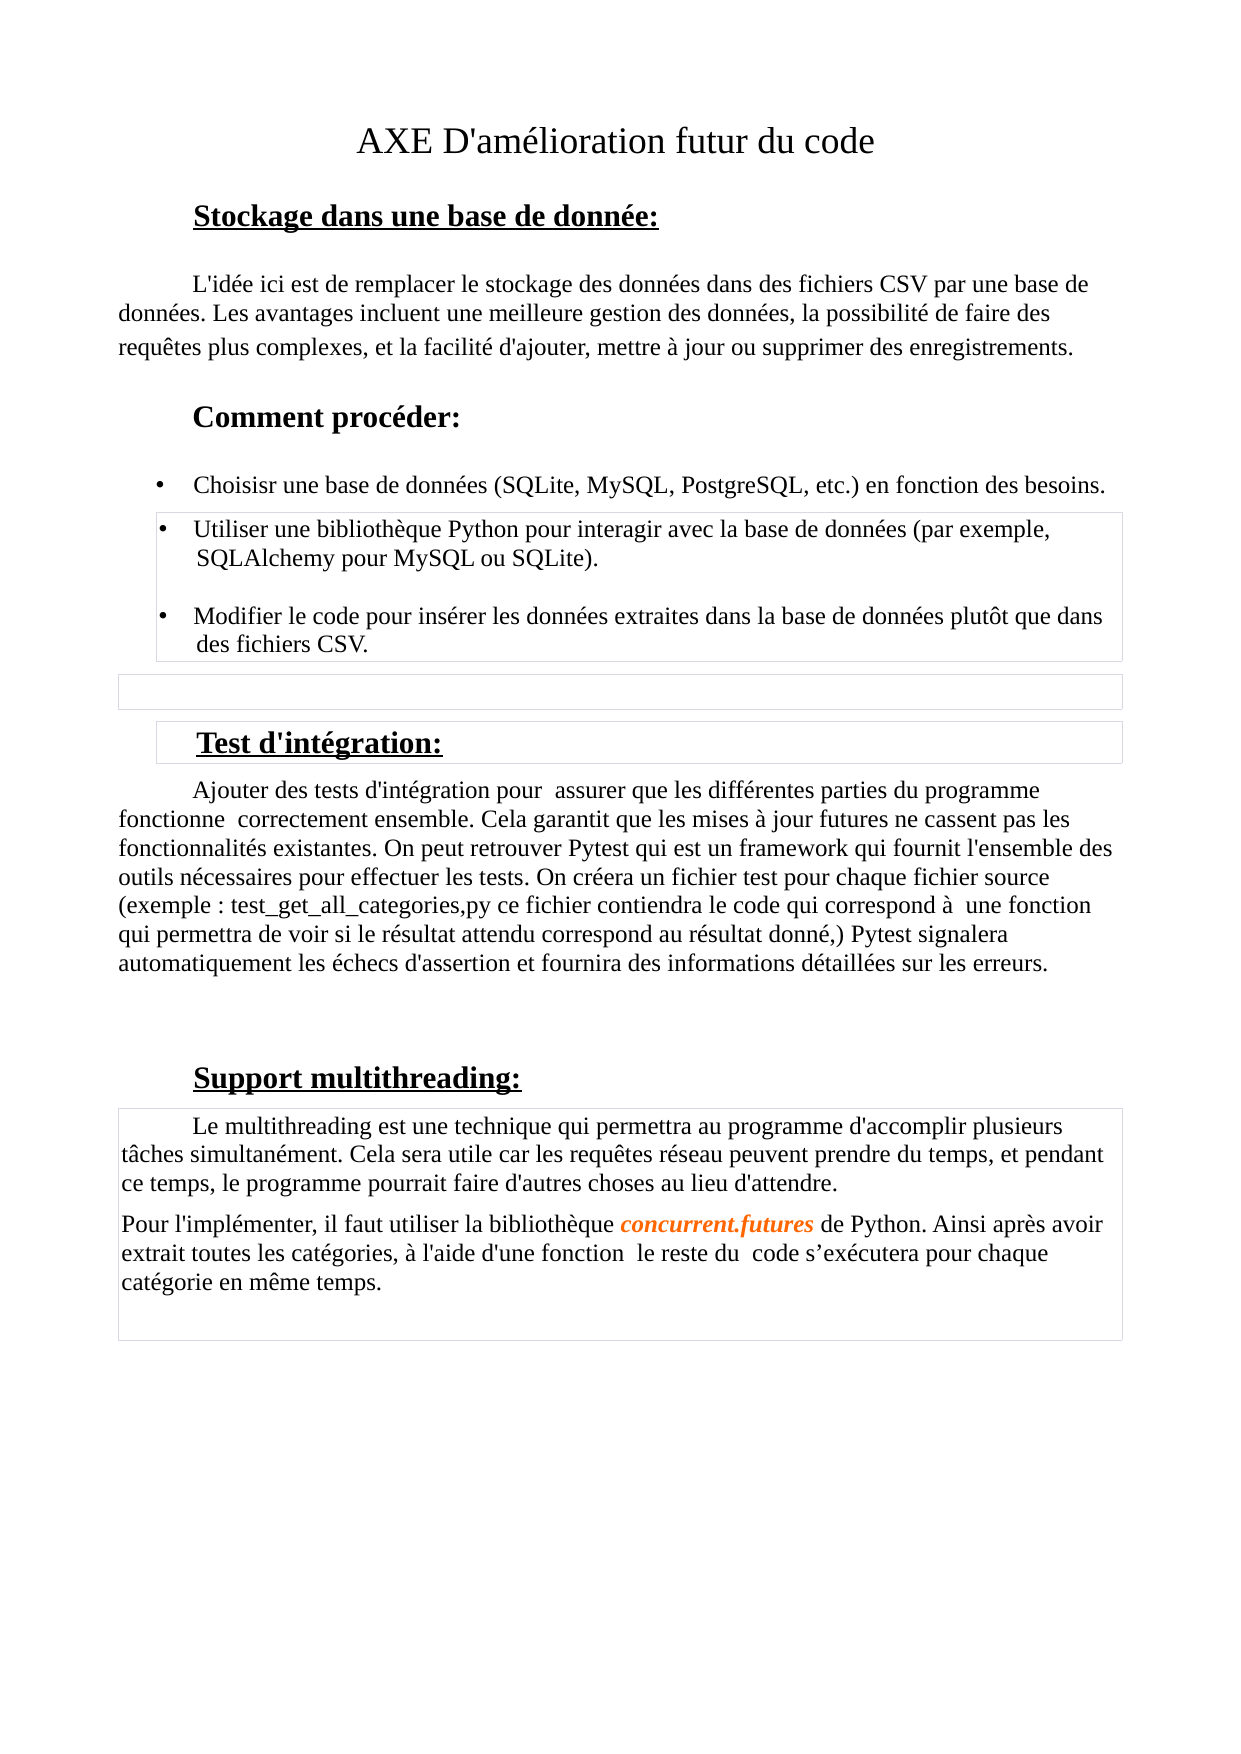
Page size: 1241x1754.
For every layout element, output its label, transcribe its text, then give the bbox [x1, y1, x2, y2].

text Le multithreading est une technique qui permettra au programme d'accomplir plusieurs tâches simultanément. Cela sera utile car les requêtes réseau peuvent prendre du temps, et pendant ce temps, le programme pourrait faire d'autres choses au lieu d'attendre. [119, 1109, 1122, 1197]
list Utiliser une bibliothèque Python pour interagir avec la base de données (par exemple, SQLAlchemy pour MySQL ou SQLite). [157, 513, 1122, 572]
list Test d'intégration: [157, 722, 1122, 763]
text L'idée ici est de remplacer le stockage des données dans des fichiers CSV par une base de données. Les avantages incluent une meilleure gestion des données, la possibilité de faire des requêtes plus complexes, et la facilité d'ajouter, mettre à jour ou supprimer des enregistrements. [118, 269, 1122, 362]
list Stockage dans une base de donnée: [156, 197, 1122, 233]
text AXE D'amélioration futur du code [118, 118, 1122, 161]
text Comment procéder: [118, 398, 1122, 434]
list Choisisr une base de données (SQLite, MySQL, PostgreSQL, etc.) en fonction des besoins. [156, 470, 1122, 499]
text Pour l'implémenter, il faut utiliser la bibliothèque concurrent.futures de Python. Ainsi après avoir extrait toutes les catégories, à l'aide d'une fonction le reste du code s’exécutera pour chaque catégorie en même temps. [119, 1207, 1122, 1296]
list Modifier le code pour insérer les données extraites dans la base de données plutôt que dans des fichiers CSV. [157, 598, 1122, 661]
subtitle Support multithreading: [193, 1059, 1122, 1095]
text Ajouter des tests d'intégration pour assurer que les différentes parties du programme fonctionne correctement ensemble. Cela garantit que les mises à jour futures ne cassent pas les fonctionnalités existantes. On peut retrouver Pytest qui est un framework qui fournit l'ensemble des outils nécessaires pour effectuer les tests. On créera un fichier test pour chaque fichier source (exemple : test_get_all_categories,py ce fichier contiendra le code qui correspond à une fonction qui permettra de voir si le résultat attendu correspond au résultat donné,) Pytest signalera automatiquement les échecs d'assertion et fournira des informations détaillées sur les erreurs. [118, 776, 1122, 977]
